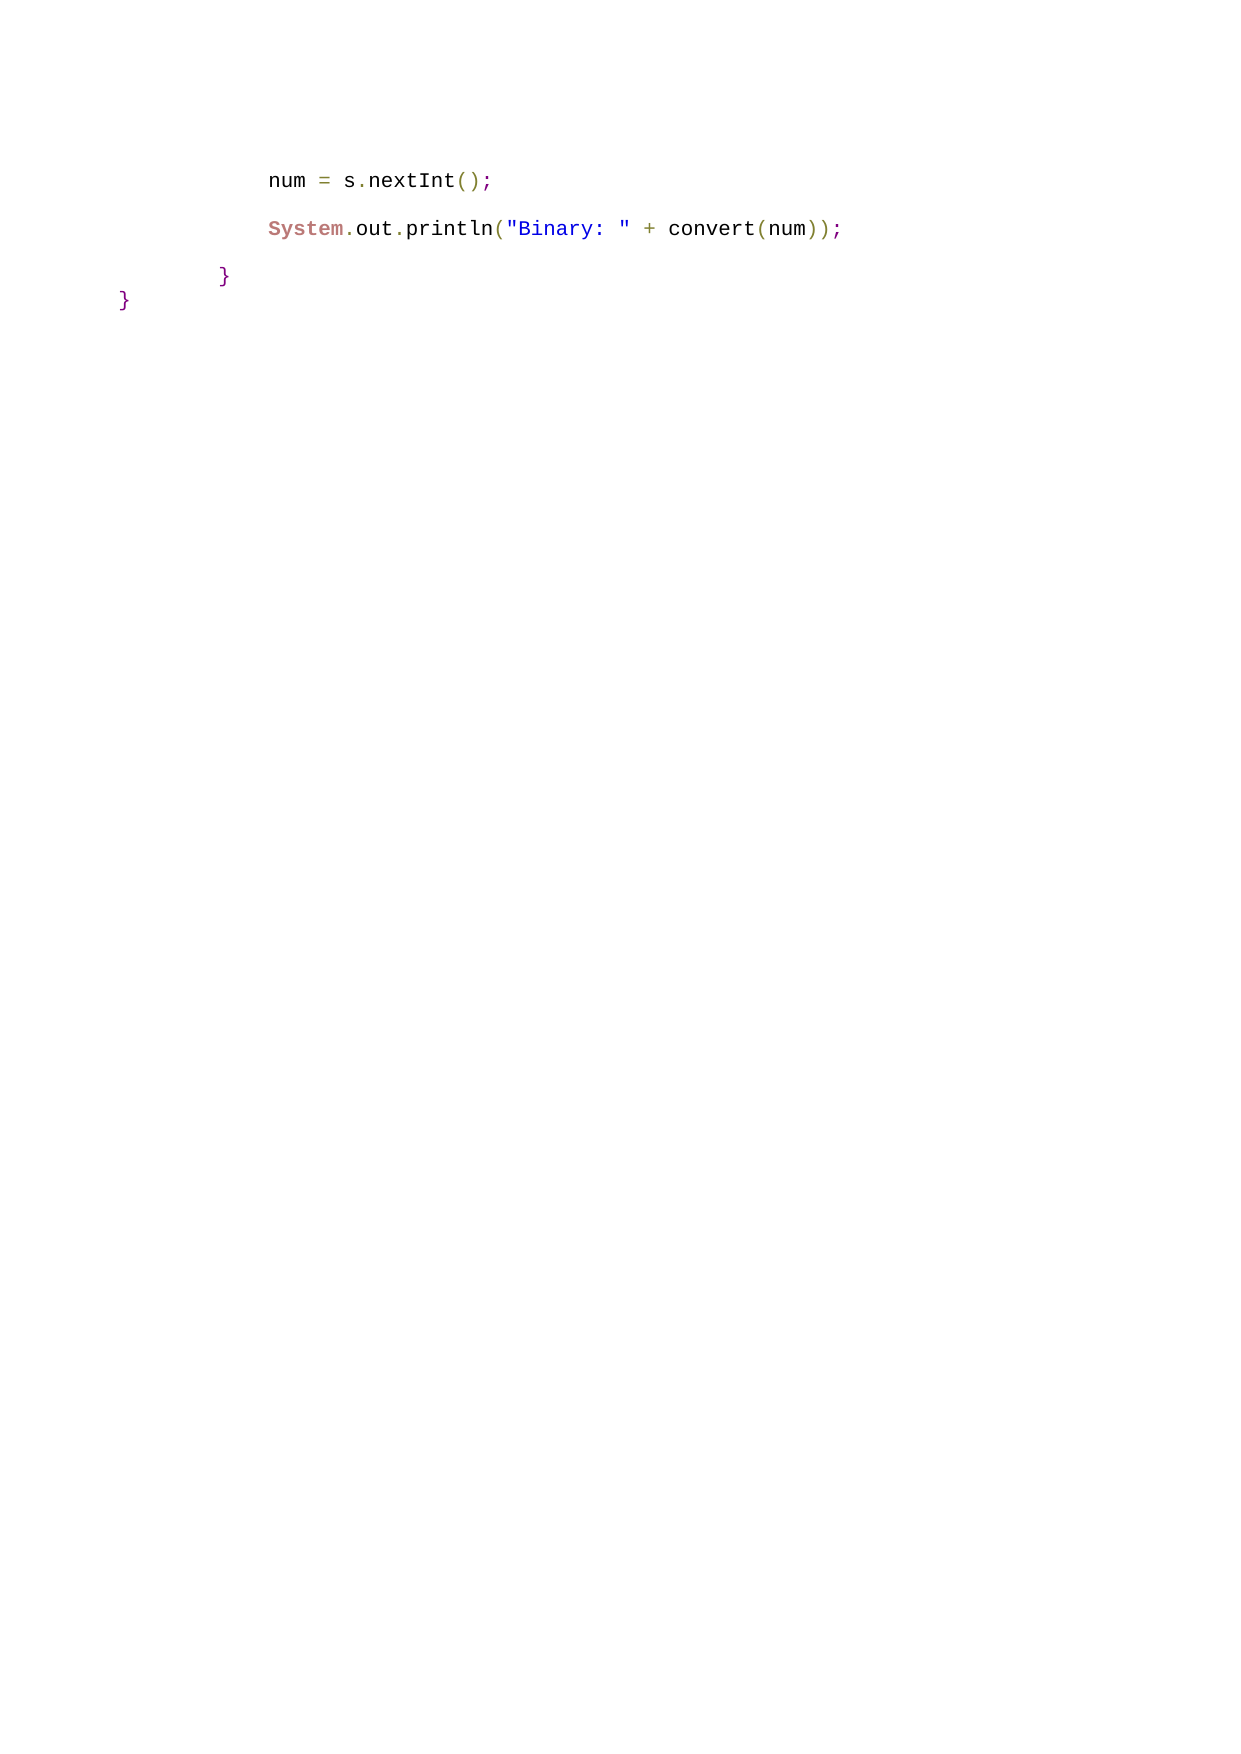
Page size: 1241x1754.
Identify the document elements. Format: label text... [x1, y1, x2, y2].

text num = s.nextInt(); [118, 170, 1122, 194]
text } [118, 265, 1122, 289]
text System.out.println("Binary: " + convert(num)); [118, 218, 1122, 241]
text } [118, 289, 1122, 312]
